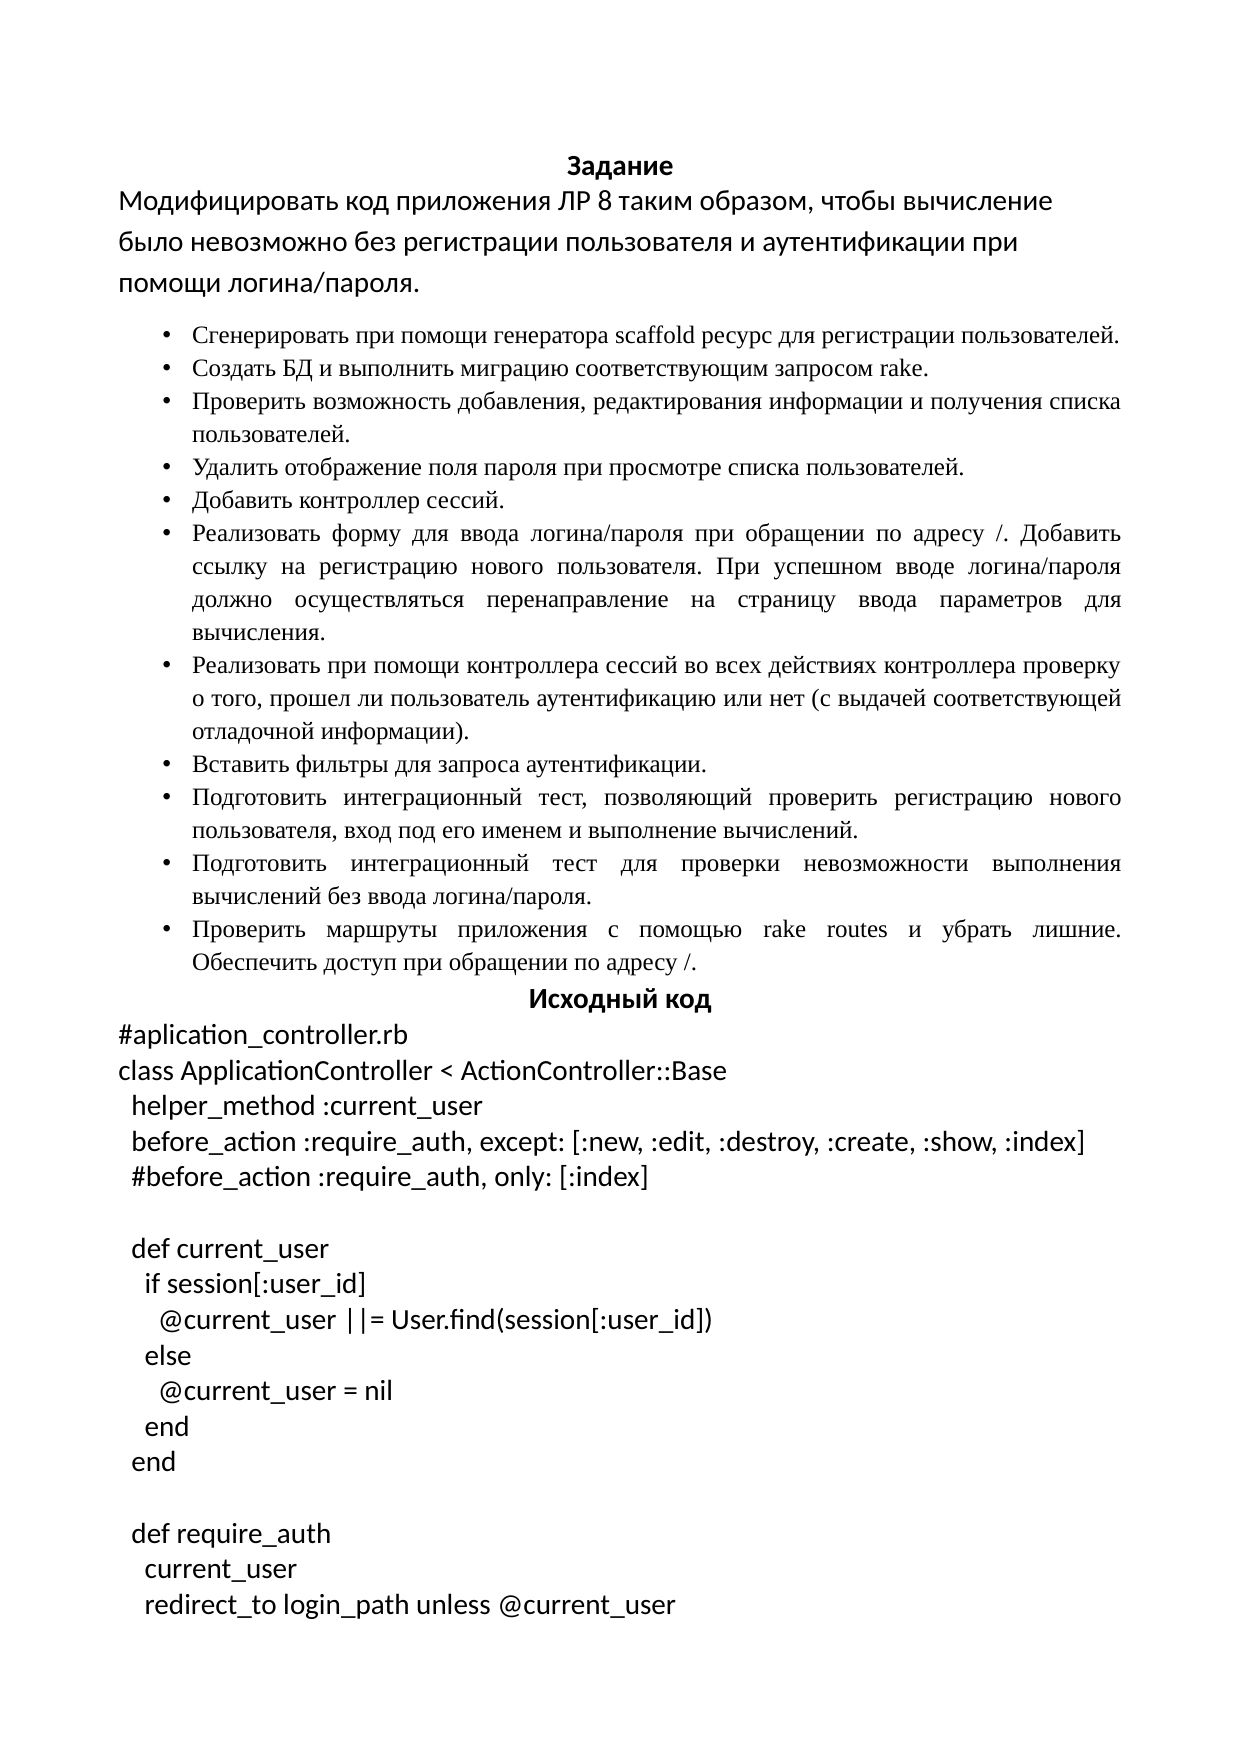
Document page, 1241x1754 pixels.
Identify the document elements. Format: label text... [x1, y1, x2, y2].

text #before_action :require_auth, only: [:index] [118, 1158, 1122, 1194]
text helper_method :current_user [118, 1087, 1122, 1123]
list Сгенерировать при помощи генератора scaffold ресурс для регистрации пользователей. [162, 320, 1122, 349]
list Проверить маршруты приложения с помощью rake routes и убрать лишние. Обеспечить доступ при обращении по адресу /. [162, 914, 1122, 976]
text if session[:user_id] [118, 1265, 1122, 1301]
text end [118, 1408, 1122, 1443]
text def require_auth [118, 1515, 1122, 1550]
text else [118, 1337, 1122, 1372]
text redirect_to login_path unless @current_user [118, 1586, 1122, 1622]
text before_action :require_auth, except: [:new, :edit, :destroy, :create, :show, :index] [118, 1123, 1122, 1158]
list Проверить возможность добавления, редактирования информации и получения списка пользователей. [162, 386, 1122, 448]
text Исходный код [118, 980, 1122, 1016]
list Реализовать форму для ввода логина/пароля при обращении по адресу /. Добавить ссылку на регистрацию нового пользователя. При успешном вводе логина/пароля должно осуществляться перенаправление на страницу ввода параметров для вычисления. [162, 518, 1122, 646]
text current_user [118, 1550, 1122, 1586]
text Задание [118, 147, 1122, 182]
text Модифицировать код приложения ЛР 8 таким образом, чтобы вычисление было невозможно без регистрации пользователя и аутентификации при помощи логина/пароля. [118, 182, 1122, 300]
text #aplication_controller.rb [118, 1016, 1122, 1052]
list Удалить отображение поля пароля при просмотре списка пользователей. [162, 452, 1122, 481]
text @current_user = nil [118, 1372, 1122, 1408]
list Реализовать при помощи контроллера сессий во всех действиях контроллера проверку о того, прошел ли пользователь аутентификацию или нет (с выдачей соответствующей отладочной информации). [162, 650, 1122, 745]
list Вставить фильтры для запроса аутентификации. [162, 749, 1122, 778]
text class ApplicationController < ActionController::Base [118, 1052, 1122, 1087]
text end [118, 1443, 1122, 1479]
list Добавить контроллер сессий. [162, 485, 1122, 514]
list Подготовить интеграционный тест для проверки невозможности выполнения вычислений без ввода логина/пароля. [162, 848, 1122, 910]
list Подготовить интеграционный тест, позволяющий проверить регистрацию нового пользователя, вход под его именем и выполнение вычислений. [162, 782, 1122, 844]
text @current_user ||= User.find(session[:user_id]) [118, 1301, 1122, 1337]
text def current_user [118, 1230, 1122, 1265]
list Создать БД и выполнить миграцию соответствующим запросом rake. [162, 353, 1122, 382]
